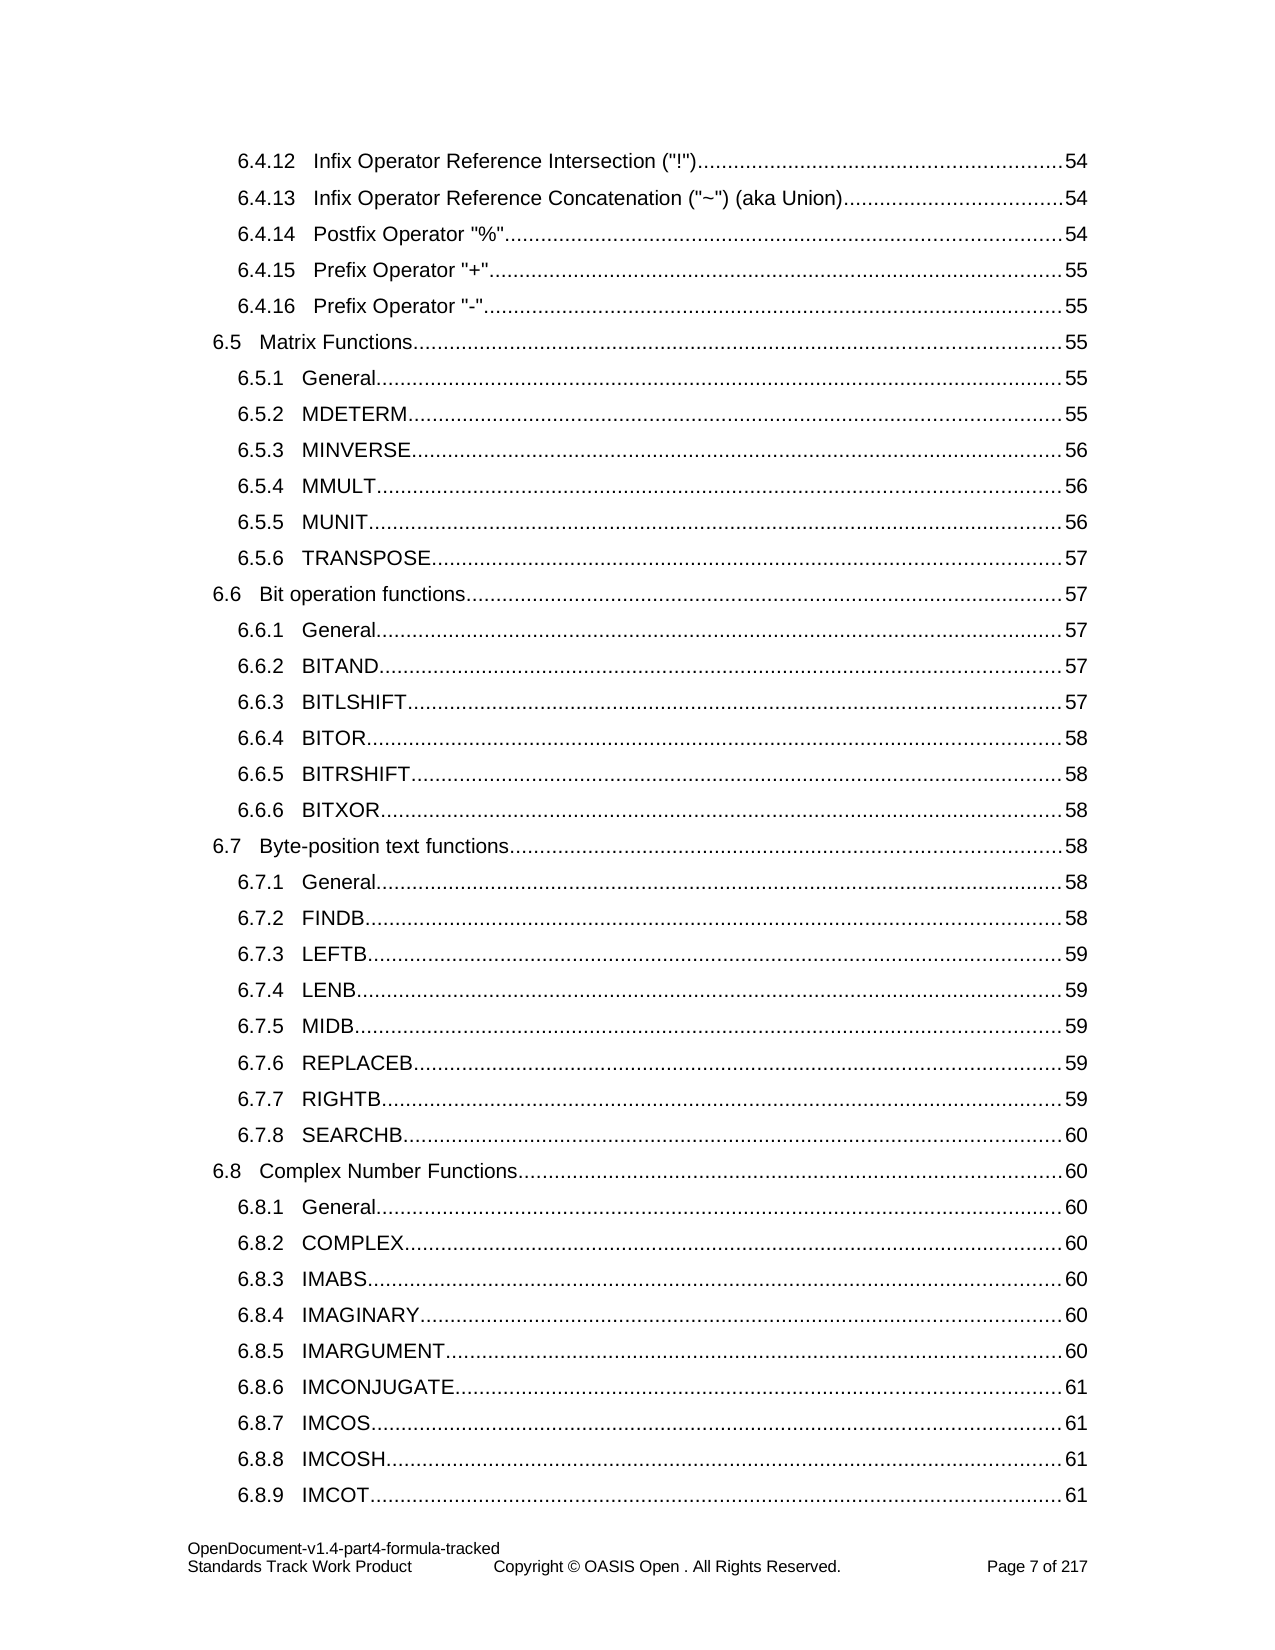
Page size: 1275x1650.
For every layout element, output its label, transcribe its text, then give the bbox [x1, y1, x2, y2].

text 6.7.6 REPLACEB 59 [237, 1051, 1088, 1074]
text 6.7.5 MIDB 59 [237, 1015, 1088, 1038]
text 6.5 Matrix Functions 55 [212, 330, 1088, 354]
text 6.7.2 FINDB 58 [237, 907, 1088, 930]
text 6.8.4 IMAGINARY 60 [237, 1303, 1088, 1327]
text 6.7.1 General 58 [237, 871, 1088, 894]
text 6.6.1 General 57 [237, 618, 1088, 642]
text 6.8.2 COMPLEX 60 [237, 1231, 1088, 1255]
text 6.6.2 BITAND 57 [237, 654, 1088, 678]
text 6.4.15 Prefix Operator "+" 55 [237, 258, 1088, 282]
text 6.4.13 Infix Operator Reference Concatenation ("~") (aka Union) 54 [237, 186, 1088, 209]
text 6.8.5 IMARGUMENT 60 [237, 1339, 1088, 1363]
text 6.7.4 LENB 59 [237, 979, 1088, 1002]
text 6.7.8 SEARCHB 60 [237, 1123, 1088, 1147]
text 6.7 Byte-position text functions 58 [212, 835, 1088, 858]
text 6.4.14 Postfix Operator "%" 54 [237, 222, 1088, 246]
text 6.4.16 Prefix Operator "-" 55 [237, 294, 1088, 318]
text 6.8.6 IMCONJUGATE 61 [237, 1375, 1088, 1399]
text 6.4.12 Infix Operator Reference Intersection ("!") 54 [237, 150, 1088, 173]
text 6.8.3 IMABS 60 [237, 1267, 1088, 1291]
text 6.7.3 LEFTB 59 [237, 943, 1088, 966]
text 6.5.2 MDETERM 55 [237, 402, 1088, 426]
text 6.7.7 RIGHTB 59 [237, 1087, 1088, 1111]
text 6.5.4 MMULT 56 [237, 474, 1088, 498]
text 6.8.8 IMCOSH 61 [237, 1447, 1088, 1471]
text 6.8 Complex Number Functions 60 [212, 1159, 1088, 1183]
text 6.5.6 TRANSPOSE 57 [237, 546, 1088, 570]
text 6.6.6 BITXOR 58 [237, 799, 1088, 822]
text 6.5.1 General 55 [237, 366, 1088, 390]
text 6.5.5 MUNIT 56 [237, 510, 1088, 534]
text 6.6.5 BITRSHIFT 58 [237, 763, 1088, 786]
text 6.6.4 BITOR 58 [237, 727, 1088, 750]
text 6.8.9 IMCOT 61 [237, 1483, 1088, 1507]
text 6.6.3 BITLSHIFT 57 [237, 691, 1088, 714]
text 6.8.1 General 60 [237, 1195, 1088, 1219]
text 6.5.3 MINVERSE 56 [237, 438, 1088, 462]
text 6.8.7 IMCOS 61 [237, 1411, 1088, 1435]
text 6.6 Bit operation functions 57 [212, 582, 1088, 606]
